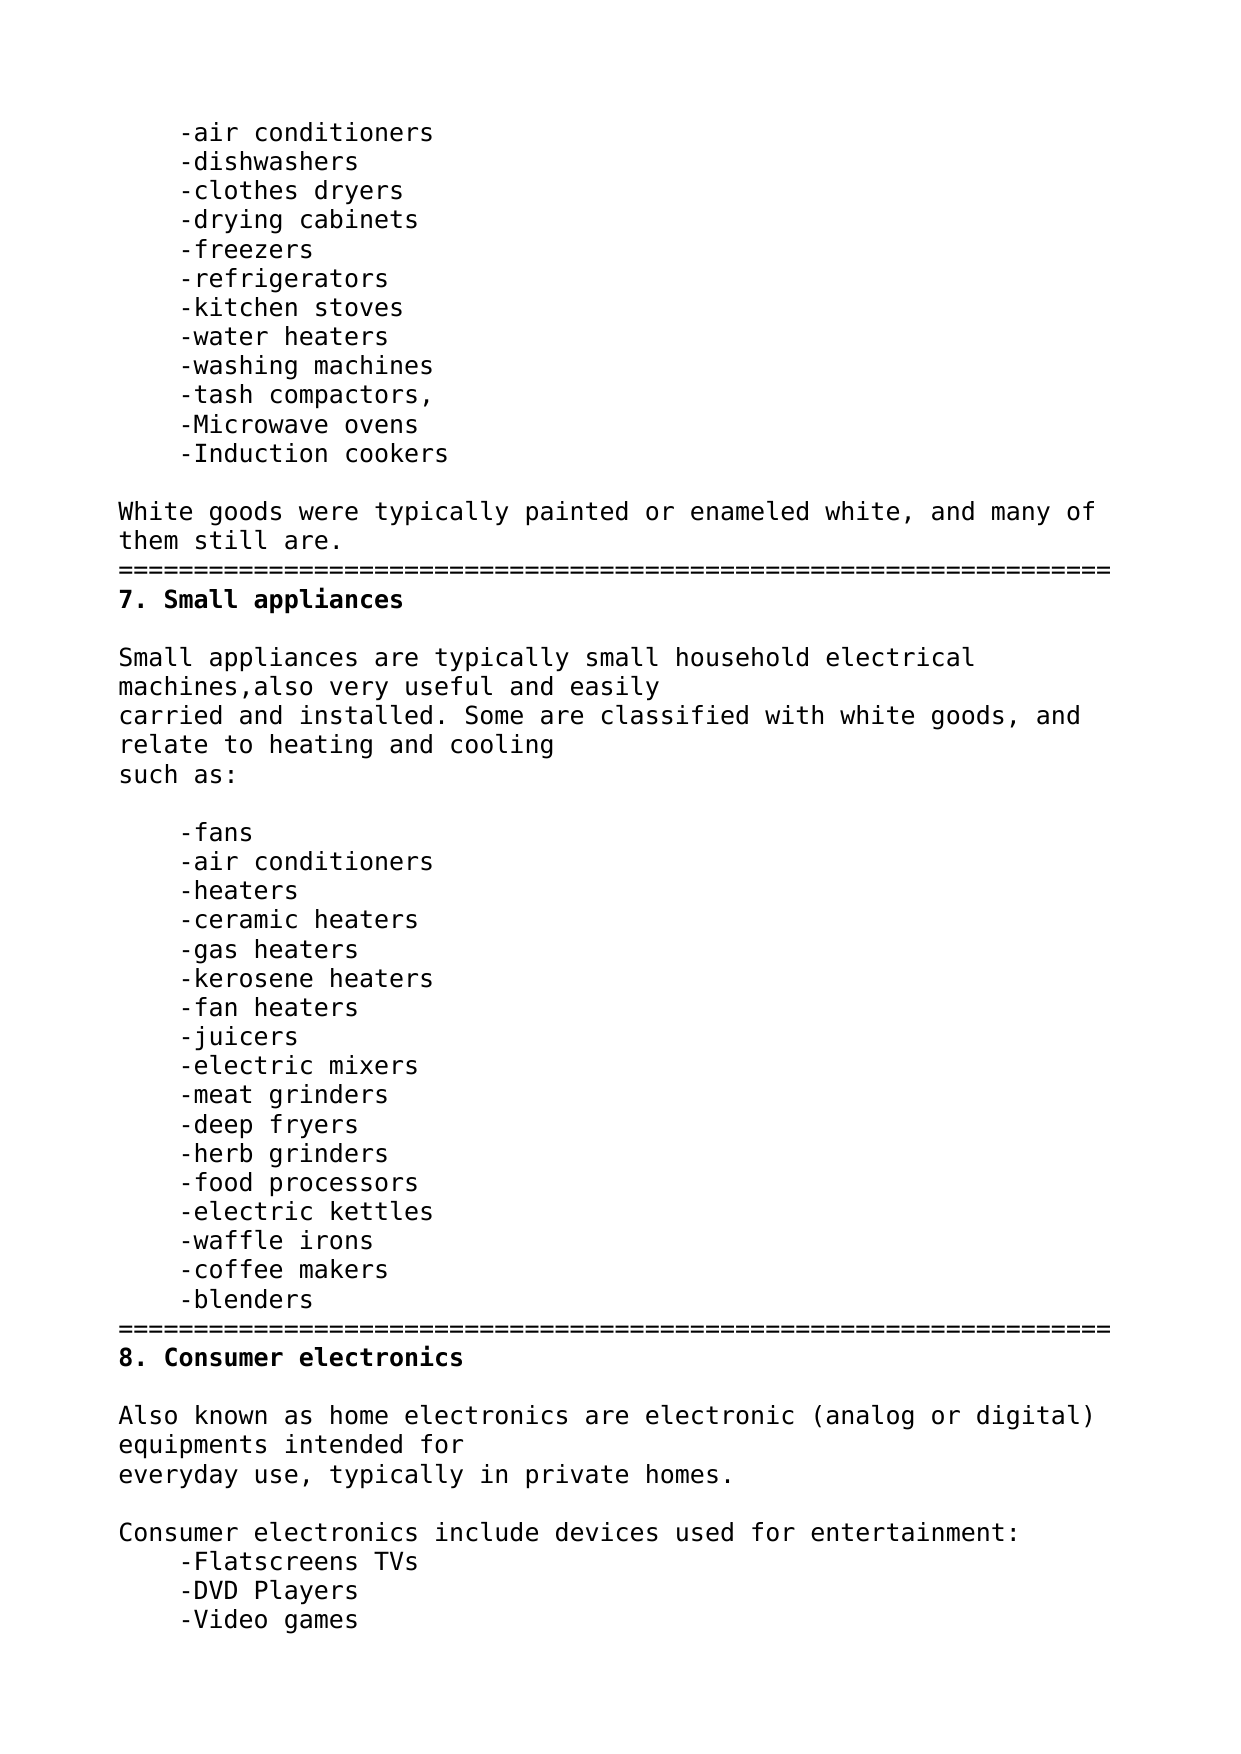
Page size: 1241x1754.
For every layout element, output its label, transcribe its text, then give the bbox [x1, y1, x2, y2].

text -coffee makers [118, 1256, 1122, 1285]
text White goods were typically painted or enameled white, and many of them still are. [118, 497, 1122, 556]
text such as: [118, 760, 1122, 789]
text -dishwashers [118, 147, 1122, 176]
text -ceramic heaters [118, 906, 1122, 935]
text -refrigerators [118, 264, 1122, 293]
text -Microwave ovens [118, 410, 1122, 439]
text -water heaters [118, 322, 1122, 351]
text -blenders [118, 1285, 1122, 1314]
text Also known as home electronics are electronic (analog or digital) equipments intended for [118, 1401, 1122, 1460]
text 7. Small appliances [118, 585, 1122, 614]
text -drying cabinets [118, 206, 1122, 235]
text Small appliances are typically small household electrical machines,also very useful and easily [118, 643, 1122, 701]
text everyday use, typically in private homes. [118, 1460, 1122, 1489]
text -juicers [118, 1022, 1122, 1051]
text -clothes dryers [118, 176, 1122, 206]
text -DVD Players [118, 1576, 1122, 1606]
text -food processors [118, 1168, 1122, 1197]
text -Flatscreens TVs [118, 1547, 1122, 1576]
text Consumer electronics include devices used for entertainment: [118, 1518, 1122, 1547]
text -herb grinders [118, 1139, 1122, 1168]
text -air conditioners [118, 847, 1122, 876]
text -deep fryers [118, 1110, 1122, 1139]
text -washing machines [118, 351, 1122, 381]
text carried and installed. Some are classified with white goods, and relate to heating and cooling [118, 701, 1122, 760]
text -fan heaters [118, 993, 1122, 1022]
text -air conditioners [118, 118, 1122, 147]
text -Video games [118, 1606, 1122, 1635]
text -meat grinders [118, 1081, 1122, 1110]
text -kitchen stoves [118, 293, 1122, 322]
text -waffle irons [118, 1226, 1122, 1256]
text -heaters [118, 876, 1122, 906]
text -kerosene heaters [118, 964, 1122, 993]
text -electric kettles [118, 1197, 1122, 1226]
text -gas heaters [118, 935, 1122, 964]
text -fans [118, 818, 1122, 847]
text 8. Consumer electronics [118, 1343, 1122, 1372]
text -tash compactors, [118, 381, 1122, 410]
text -freezers [118, 235, 1122, 264]
text ================================================================== [118, 1314, 1122, 1343]
text -Induction cookers [118, 439, 1122, 468]
text ================================================================== [118, 556, 1122, 585]
text -electric mixers [118, 1051, 1122, 1081]
